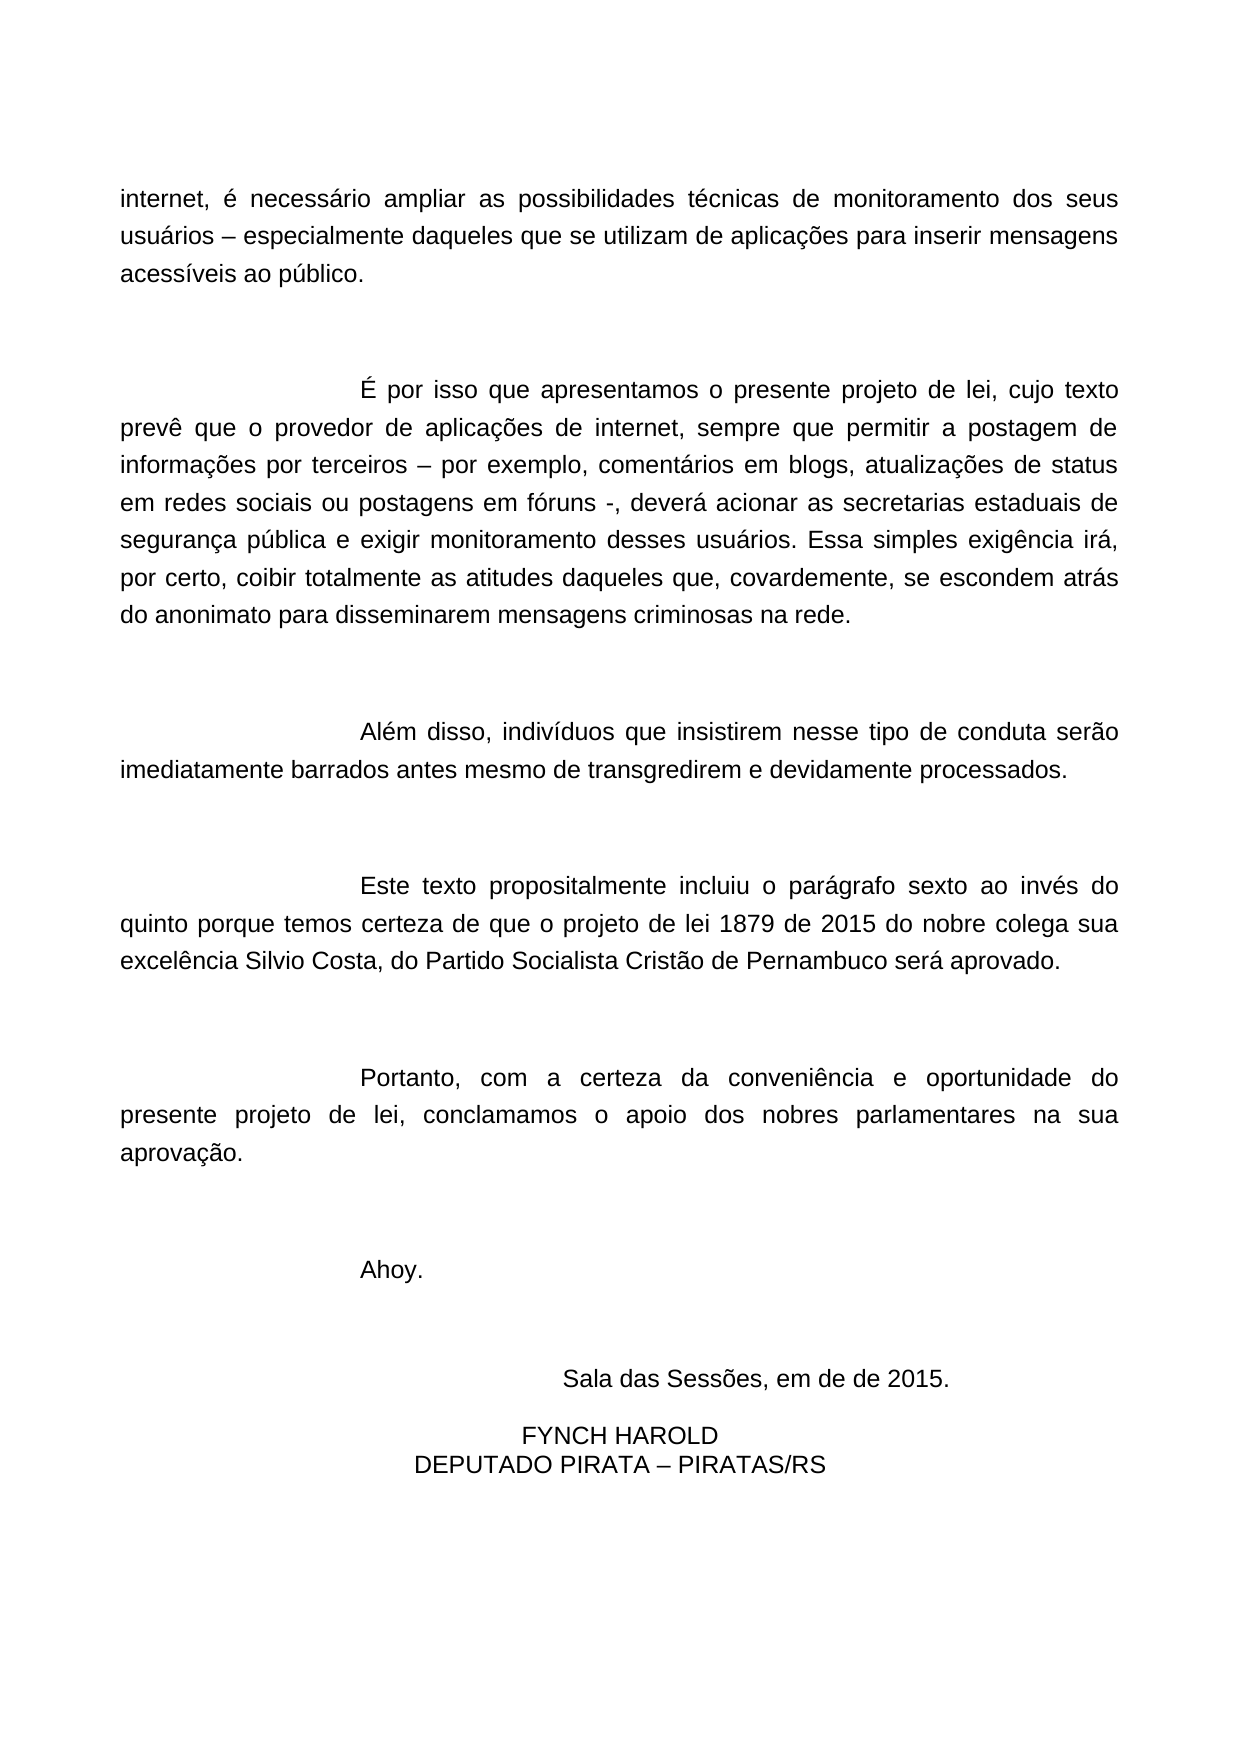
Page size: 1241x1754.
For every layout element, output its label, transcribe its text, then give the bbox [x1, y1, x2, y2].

text Além disso, indivíduos que insistirem nesse tipo de conduta serão imediatamente barrados antes mesmo de transgredirem e devidamente processados. [120, 711, 1120, 786]
text Ahoy. [120, 1248, 1120, 1286]
text internet, é necessário ampliar as possibilidades técnicas de monitoramento dos seus usuários – especialmente daqueles que se utilizam de aplicações para inserir mensagens acessíveis ao público. [120, 177, 1120, 290]
text Este texto propositalmente incluiu o parágrafo sexto ao invés do quinto porque temos certeza de que o projeto de lei 1879 de 2015 do nobre colega sua excelência Silvio Costa, do Partido Socialista Cristão de Pernambuco será aprovado. [120, 865, 1120, 977]
text DEPUTADO PIRATA – PIRATAS/RS [120, 1450, 1120, 1479]
text É por isso que apresentamos o presente projeto de lei, cujo texto prevê que o provedor de aplicações de internet, sempre que permitir a postagem de informações por terceiros – por exemplo, comentários em blogs, atualizações de status em redes sociais ou postagens em fóruns -, deverá acionar as secretarias estaduais de segurança pública e exigir monitoramento desses usuários. Essa simples exigência irá, por certo, coibir totalmente as atitudes daqueles que, covardemente, se escondem atrás do anonimato para disseminarem mensagens criminosas na rede. [120, 369, 1120, 631]
text FYNCH HAROLD [120, 1421, 1120, 1450]
text Sala das Sessões, em de de 2015. [489, 1364, 1120, 1393]
text Portanto, com a certeza da conveniência e oportunidade do presente projeto de lei, conclamamos o apoio dos nobres parlamentares na sua aprovação. [120, 1056, 1120, 1169]
